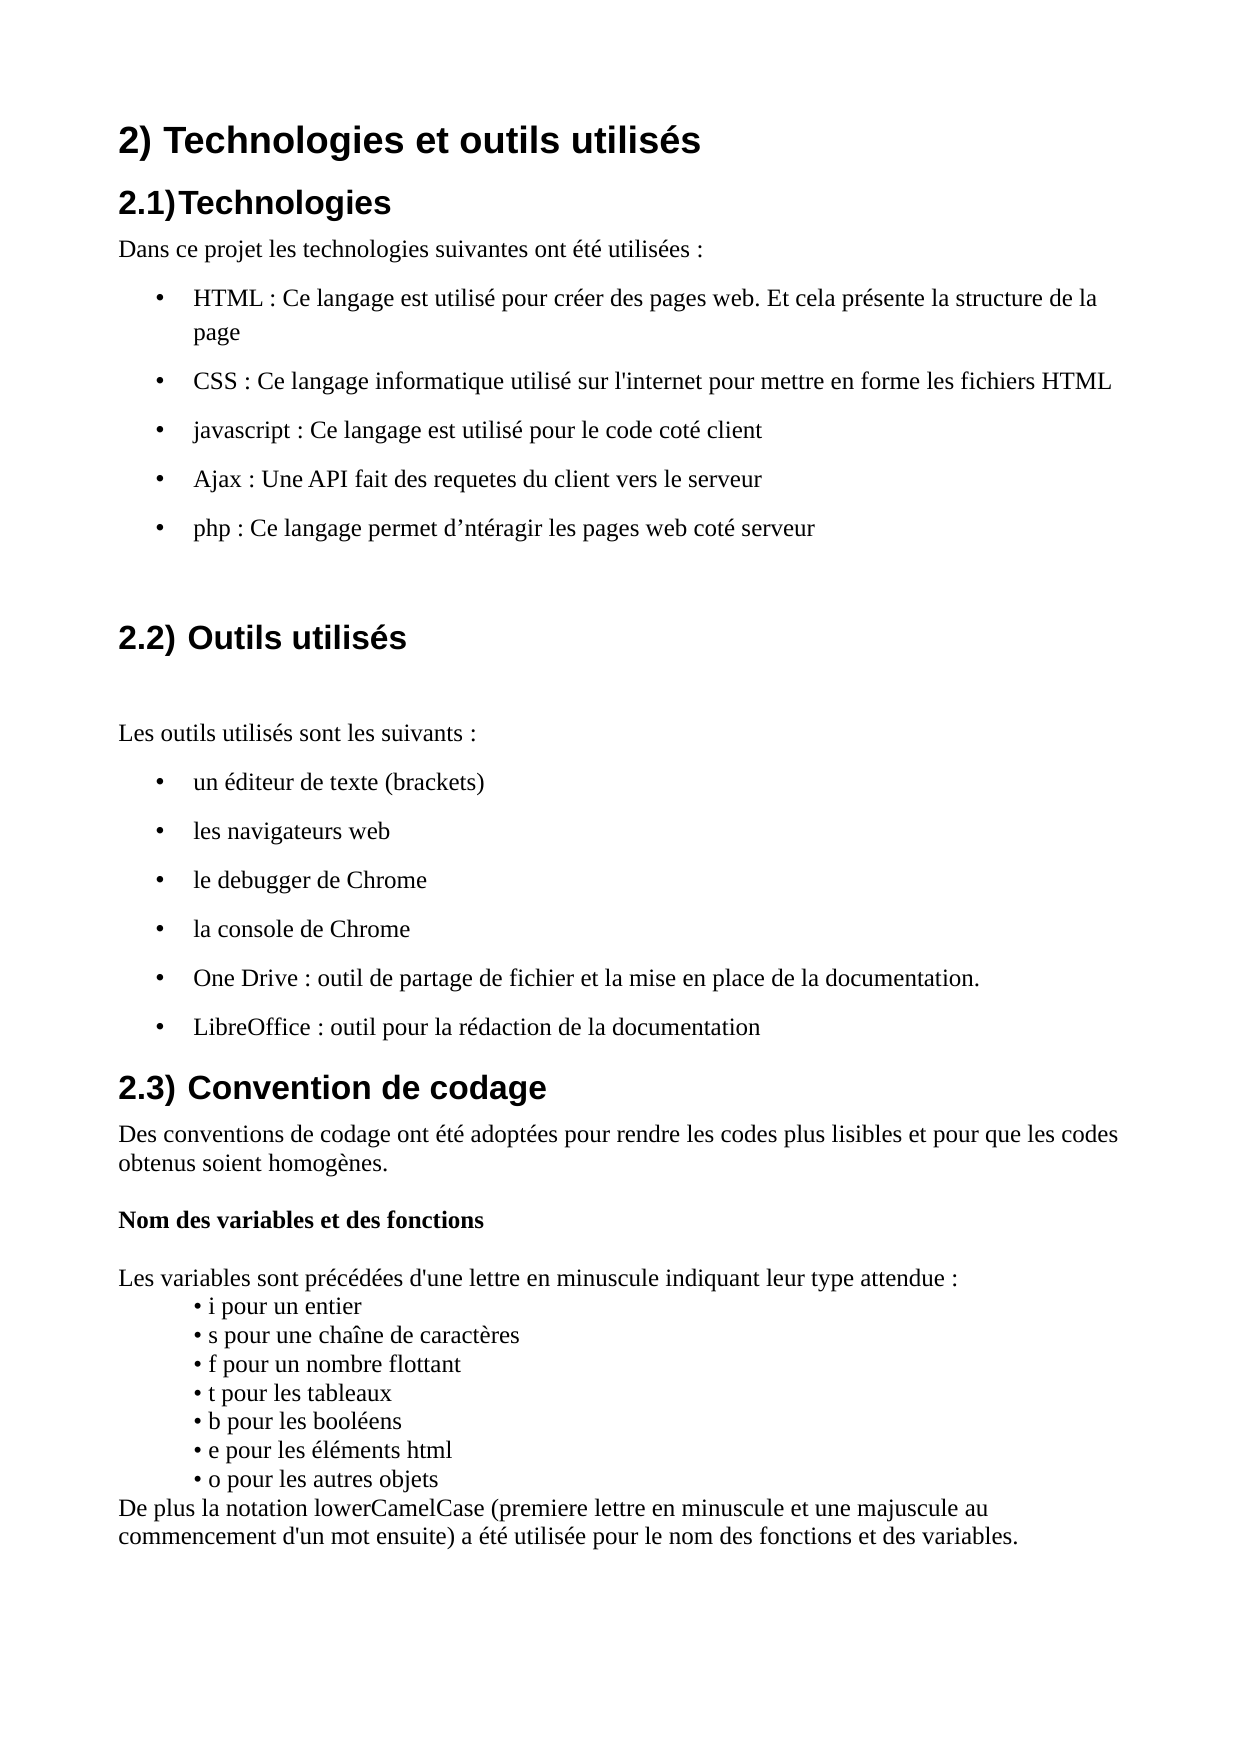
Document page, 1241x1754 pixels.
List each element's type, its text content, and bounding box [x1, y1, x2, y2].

text • o pour les autres objets [118, 1464, 1122, 1493]
text obtenus soient homogènes. [118, 1148, 1122, 1176]
list LibreOffice : outil pour la rédaction de la documentation [156, 1012, 1122, 1041]
list php : Ce langage permet d’ntéragir les pages web coté serveur [156, 513, 1122, 542]
text Des conventions de codage ont été adoptées pour rendre les codes plus lisibles et pour que les codes [118, 1119, 1122, 1148]
text • b pour les booléens [118, 1406, 1122, 1435]
subtitle Technologies [118, 183, 1122, 221]
text • s pour une chaîne de caractères [118, 1320, 1122, 1349]
list HTML : Ce langage est utilisé pour créer des pages web. Et cela présente la structure de la page [156, 283, 1122, 346]
text De plus la notation lowerCamelCase (premiere lettre en minuscule et une majuscule au commencement d'un mot ensuite) a été utilisée pour le nom des fonctions et des variables. [118, 1493, 1122, 1550]
text • i pour un entier [118, 1291, 1122, 1320]
text Les outils utilisés sont les suivants : [118, 718, 1122, 747]
list un éditeur de texte (brackets) [156, 767, 1122, 796]
text Dans ce projet les technologies suivantes ont été utilisées : [118, 234, 1122, 262]
subtitle Convention de codage [118, 1068, 1122, 1106]
list le debugger de Chrome [156, 865, 1122, 894]
list Ajax : Une API fait des requetes du client vers le serveur [156, 464, 1122, 493]
subtitle Outils utilisés [118, 618, 1122, 657]
subtitle Technologies et outils utilisés [118, 118, 1122, 162]
list les navigateurs web [156, 816, 1122, 845]
list la console de Chrome [156, 914, 1122, 943]
text Les variables sont précédées d'une lettre en minuscule indiquant leur type attendue : [118, 1263, 1122, 1291]
list javascript : Ce langage est utilisé pour le code coté client [156, 415, 1122, 444]
text • e pour les éléments html [118, 1435, 1122, 1464]
list One Drive : outil de partage de fichier et la mise en place de la documentation. [156, 963, 1122, 992]
text • t pour les tableaux [118, 1378, 1122, 1406]
text • f pour un nombre flottant [118, 1349, 1122, 1378]
list CSS : Ce langage informatique utilisé sur l'internet pour mettre en forme les fichiers HTML [156, 366, 1122, 395]
text Nom des variables et des fonctions [118, 1205, 1122, 1234]
